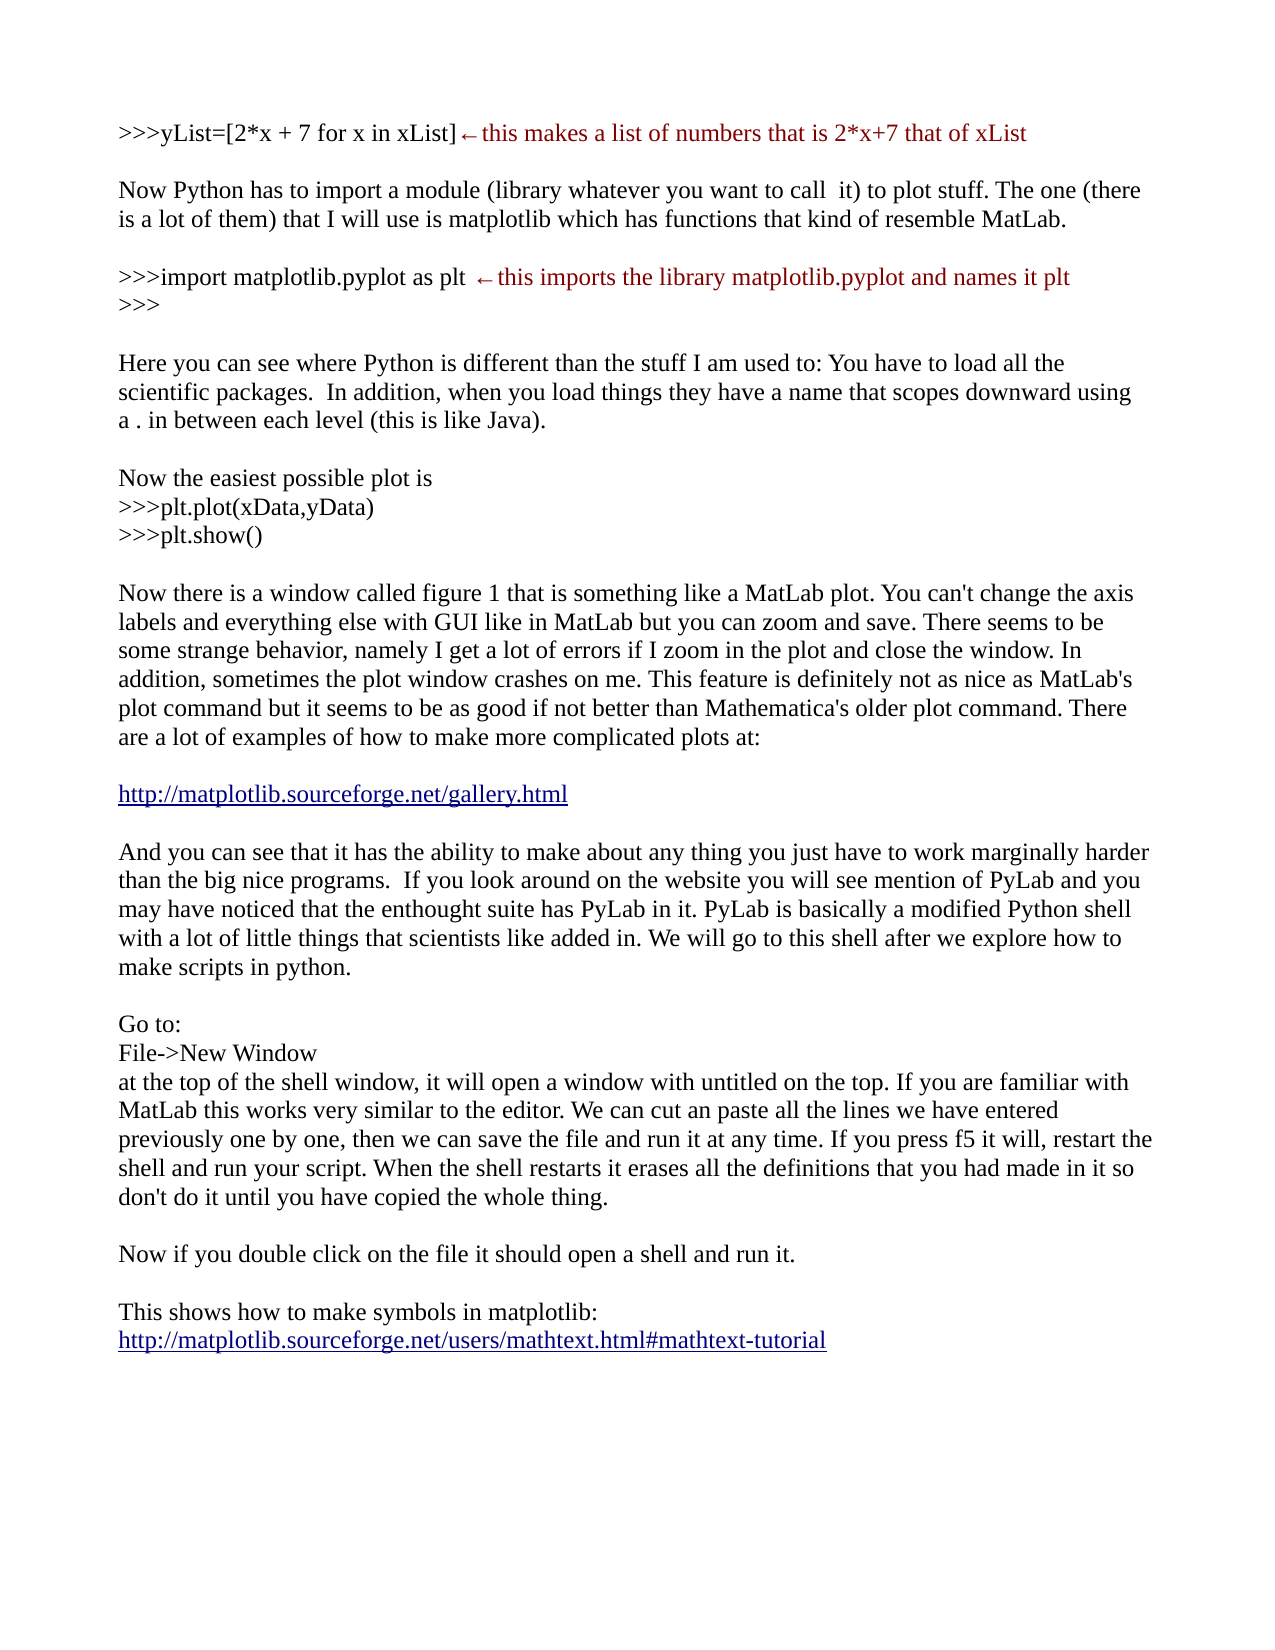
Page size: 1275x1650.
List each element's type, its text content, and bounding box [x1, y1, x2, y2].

text Here you can see where Python is different than the stuff I am used to: You have to load all the scientific packages. In addition, when you load things they have a name that scopes downward using a . in between each level (this is like Java). [118, 348, 1157, 434]
text >>>import matplotlib.pyplot as plt ←this imports the library matplotlib.pyplot and names it plt [118, 262, 1157, 291]
text at the top of the shell window, it will open a window with untitled on the top. If you are familiar with MatLab this works very similar to the editor. We can cut an paste all the lines we have entered previously one by one, then we can save the file and run it at any time. If you press f5 it will, restart the shell and run your script. When the shell restarts it erases all the definitions that you had made in it so don't do it until you have copied the whole thing. [118, 1067, 1157, 1211]
text >>> [118, 291, 1157, 319]
text File->New Window [118, 1038, 1157, 1067]
text http://matplotlib.sourceforge.net/gallery.html [118, 779, 1157, 808]
text Now if you double click on the file it should open a shell and run it. [118, 1239, 1157, 1268]
text Now Python has to import a module (library whatever you want to call it) to plot stuff. The one (there is a lot of them) that I will use is matplotlib which has functions that kind of resemble MatLab. [118, 176, 1157, 233]
text Now there is a window called figure 1 that is something like a MatLab plot. You can't change the axis labels and everything else with GUI like in MatLab but you can zoom and save. There seems to be some strange behavior, namely I get a lot of errors if I zoom in the plot and close the window. In addition, sometimes the plot window crashes on me. This feature is definitely not as nice as MatLab's plot command but it seems to be as good if not better than Mathematica's older plot command. There are a lot of examples of how to make more complicated plots at: [118, 578, 1157, 751]
text Go to: [118, 1009, 1157, 1038]
text >>>plt.plot(xData,yData) [118, 492, 1157, 521]
text >>>plt.show() [118, 521, 1157, 549]
text Now the easiest possible plot is [118, 463, 1157, 492]
text And you can see that it has the ability to make about any thing you just have to work marginally harder than the big nice programs. If you look around on the website you will see mention of PyLab and you may have noticed that the enthought suite has PyLab in it. PyLab is basically a modified Python shell with a lot of little things that scientists like added in. We will go to this shell after we explore how to make scripts in python. [118, 837, 1157, 981]
text >>>yList=[2*x + 7 for x in xList]←this makes a list of numbers that is 2*x+7 that of xList [118, 118, 1157, 147]
text This shows how to make symbols in matplotlib: [118, 1297, 1157, 1326]
text http://matplotlib.sourceforge.net/users/mathtext.html#mathtext-tutorial [118, 1326, 1157, 1354]
